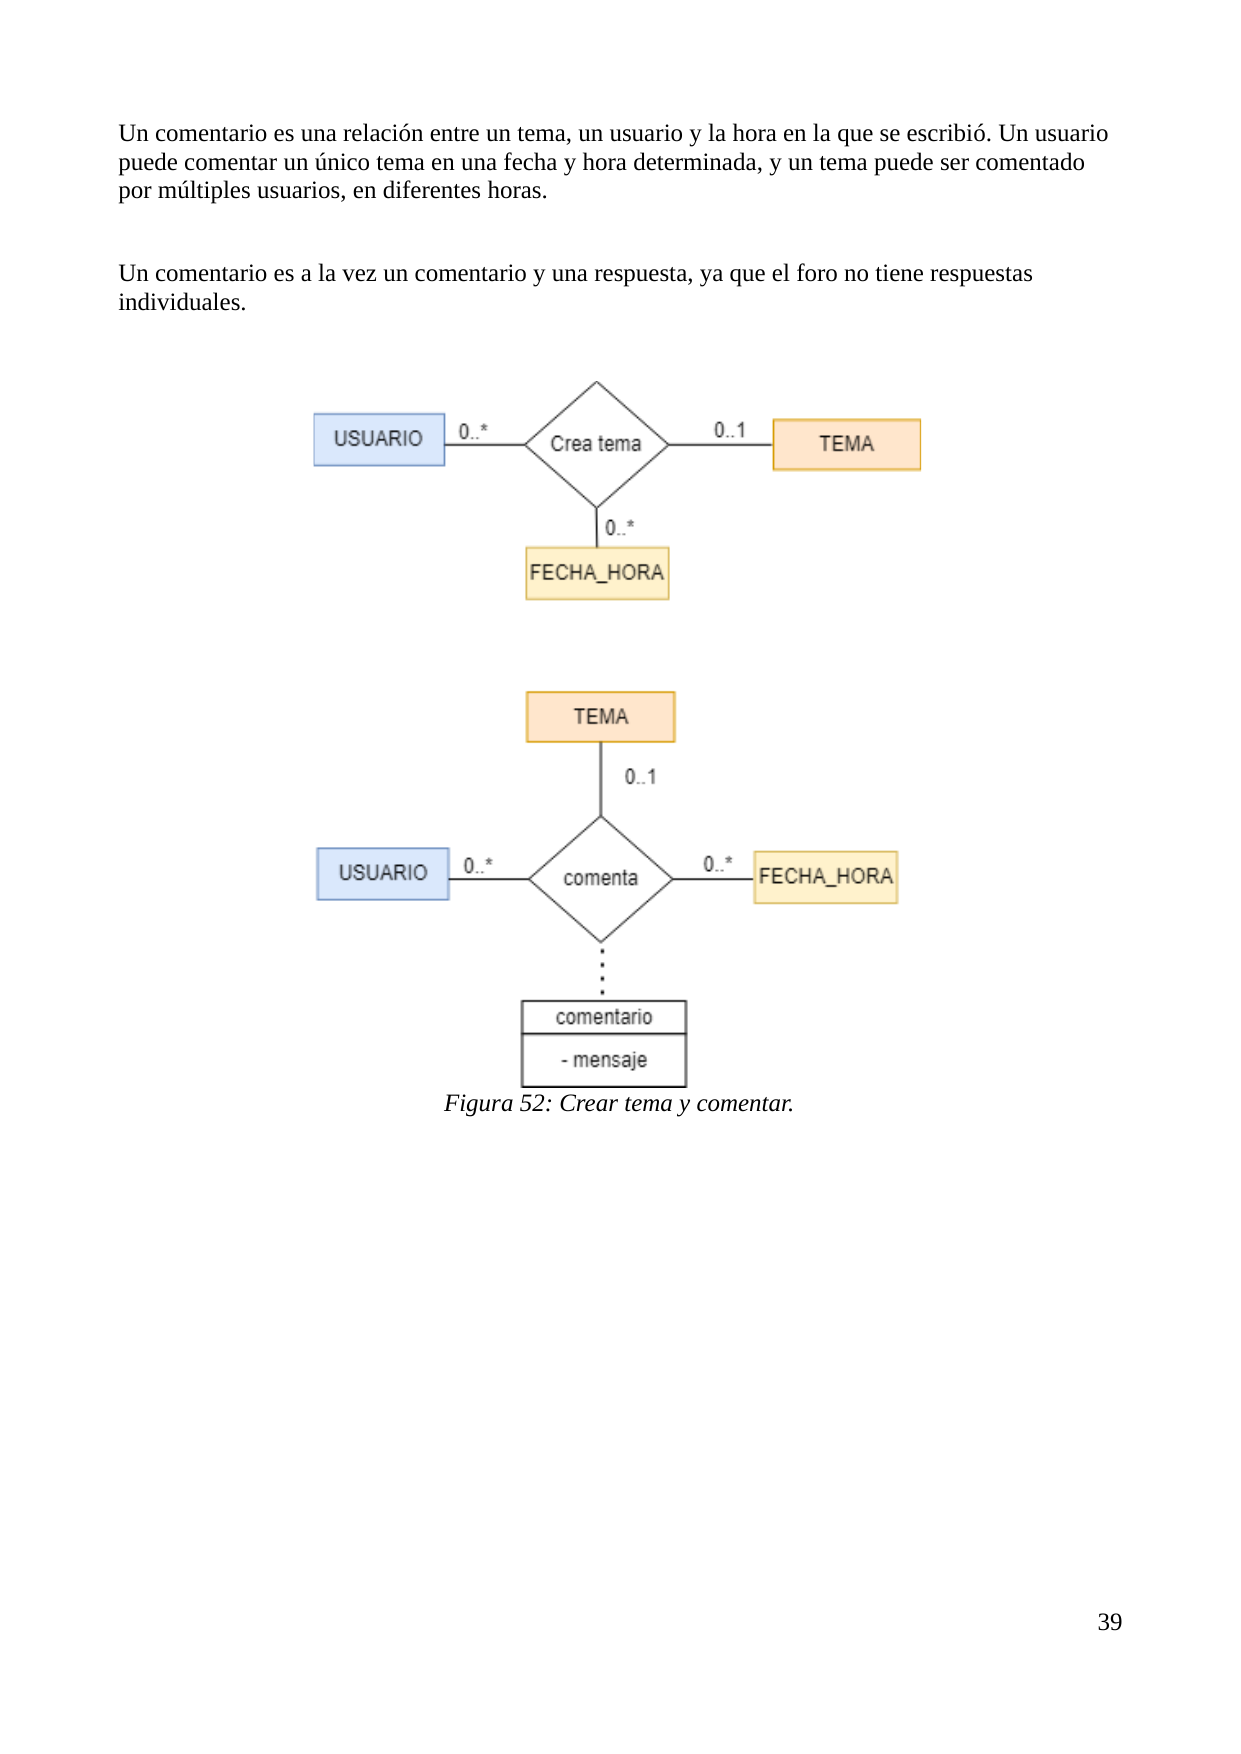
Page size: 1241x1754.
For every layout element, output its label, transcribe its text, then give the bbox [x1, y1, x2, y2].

text Un comentario es a la vez un comentario y una respuesta, ya que el foro no tiene respuestas individuales. [118, 229, 1122, 316]
text Figura 52: Crear tema y comentar. [319, 1088, 921, 1117]
text Un comentario es una relación entre un tema, un usuario y la hora en la que se escribió. Un usuario puede comentar un único tema en una fecha y hora determinada, y un tema puede ser comentado por múltiples usuarios, en diferentes horas. [118, 118, 1122, 204]
picture [313, 381, 922, 1088]
